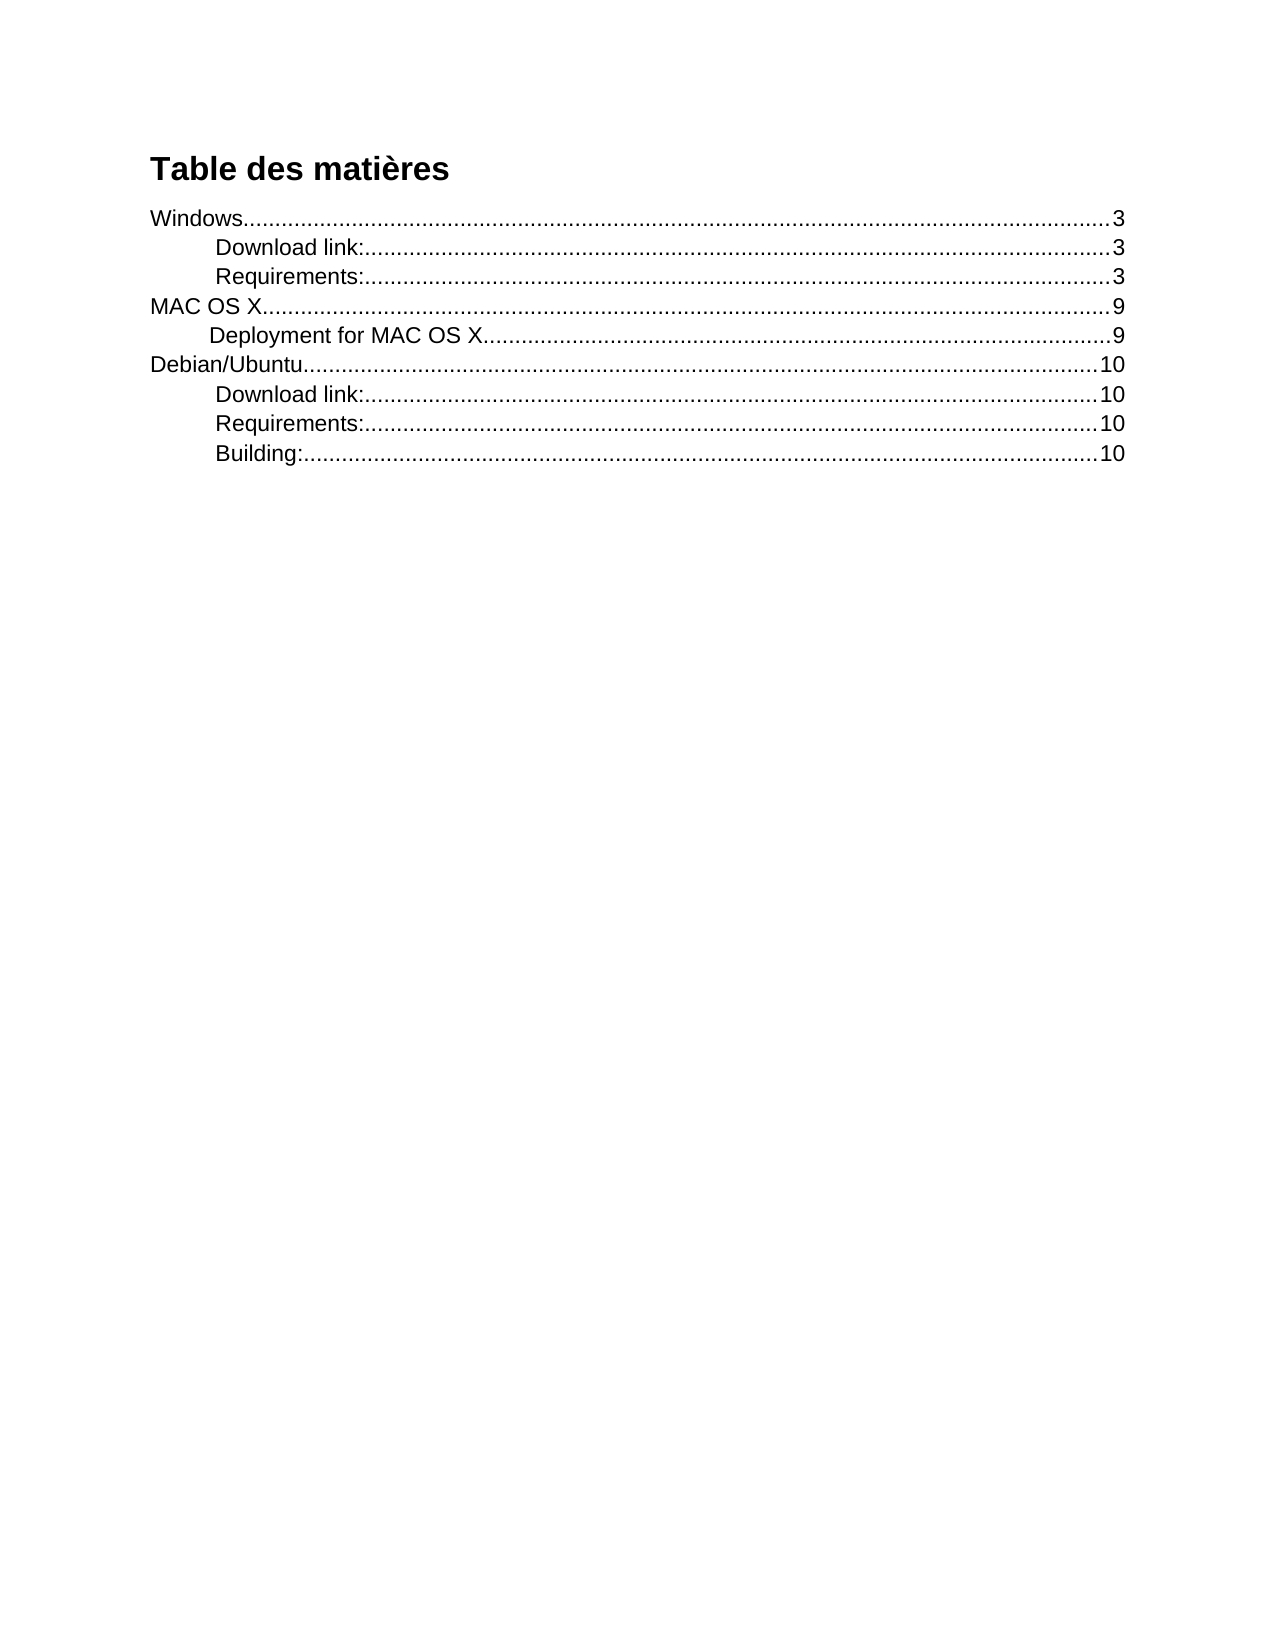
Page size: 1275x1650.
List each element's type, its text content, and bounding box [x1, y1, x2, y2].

text Download link: 3 [209, 235, 1125, 260]
subtitle Table des matières [150, 150, 1125, 187]
text Requirements: 10 [209, 411, 1125, 437]
text MAC OS X 9 [150, 293, 1125, 319]
text Windows 3 [150, 205, 1125, 231]
text Download link: 10 [209, 382, 1125, 407]
text Building: 10 [209, 440, 1125, 466]
text Deployment for MAC OS X 9 [209, 323, 1125, 348]
text Requirements: 3 [209, 264, 1125, 290]
text Debian/Ubuntu 10 [150, 352, 1125, 378]
